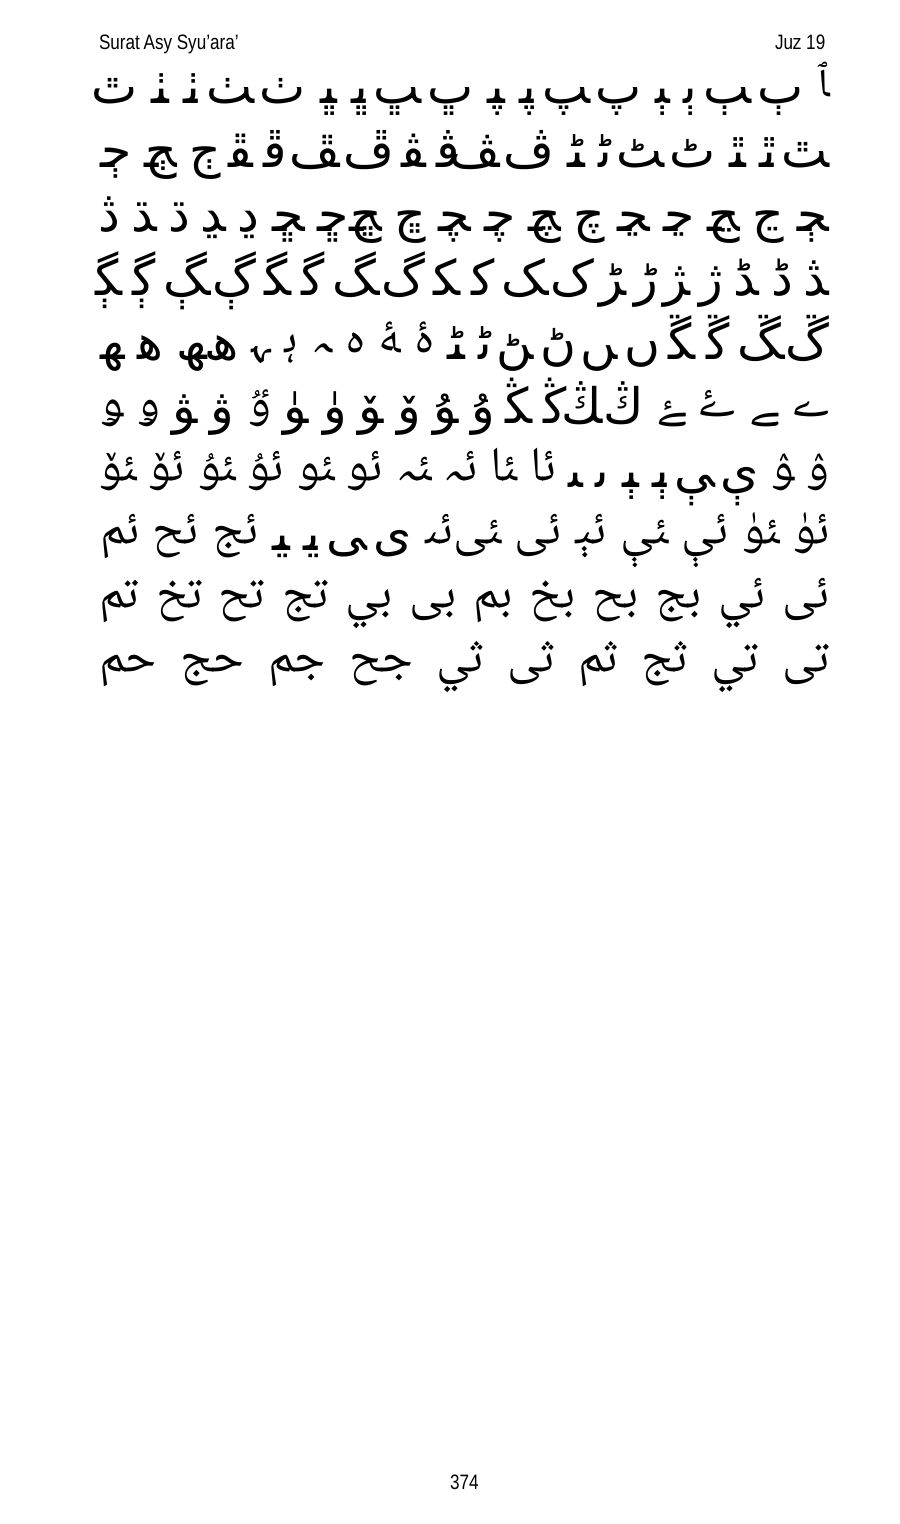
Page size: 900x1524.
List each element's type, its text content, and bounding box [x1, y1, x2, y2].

text ﭑ ﭒ ﭓ ﭔ ﭕ ﭖ ﭗ ﭘ ﭙ ﭚ ﭛ ﭜ ﭝ ﭞ ﭟ ﭠ ﭡ ﭢ ﭣ ﭤ ﭥ ﭦ ﭧ ﭨ ﭩ ﭪ ﭫﭬ ﭭ ﭮ ﭯ ﭰ ﭱ ﭲ ﭳ ﭴ ﭵ ﭶ ﭷ ﭸ ﭹ ﭺ ﭻ ﭼ ﭽ ﭾ ﭿﮀ ﮁ ﮂ ﮃ ﮄ ﮅ ﮆ ﮇ ﮈ ﮉ ﮊ ﮋ ﮌ ﮍ ﮎ ﮏ ﮐ ﮑ ﮒ ﮓ ﮔ ﮕ ﮖ ﮗ ﮘ ﮙ ﮚ ﮛ ﮜ ﮝ ﮞ ﮟ ﮠ ﮡ ﮢ ﮣ ﮤ ﮥ ﮦ ﮧ ﮨ ﮩ ﮪﮫ ﮬ ﮭ ﮮ ﮯ ﮰ ﮱ ﯓ ﯔﯕ ﯖ ﯗ ﯘ ﯙ ﯚ ﯛ ﯜ ﯝ ﯞ ﯟ ﯠ ﯡ ﯢ ﯣ ﯤ ﯥ ﯦ ﯧ ﯨ ﯩ ﯪ ﯫ ﯬ ﯭ ﯮ ﯯ ﯰ ﯱ ﯲ ﯳ ﯴ ﯵ ﯶ ﯷ ﯸ ﯹ ﯺﯻ ﯼ ﯽ ﯾ ﯿ ﰀ ﰁ ﰂ ﰃ ﰄ ﰅ ﰆ ﰇ ﰈ ﰉ ﰊ ﰋ ﰌ ﰍ ﰎ ﰏ ﰐ ﰑ ﰒ ﰓ ﰔ ﰕ ﰖ ﰗ ﰘ [99, 60, 829, 698]
